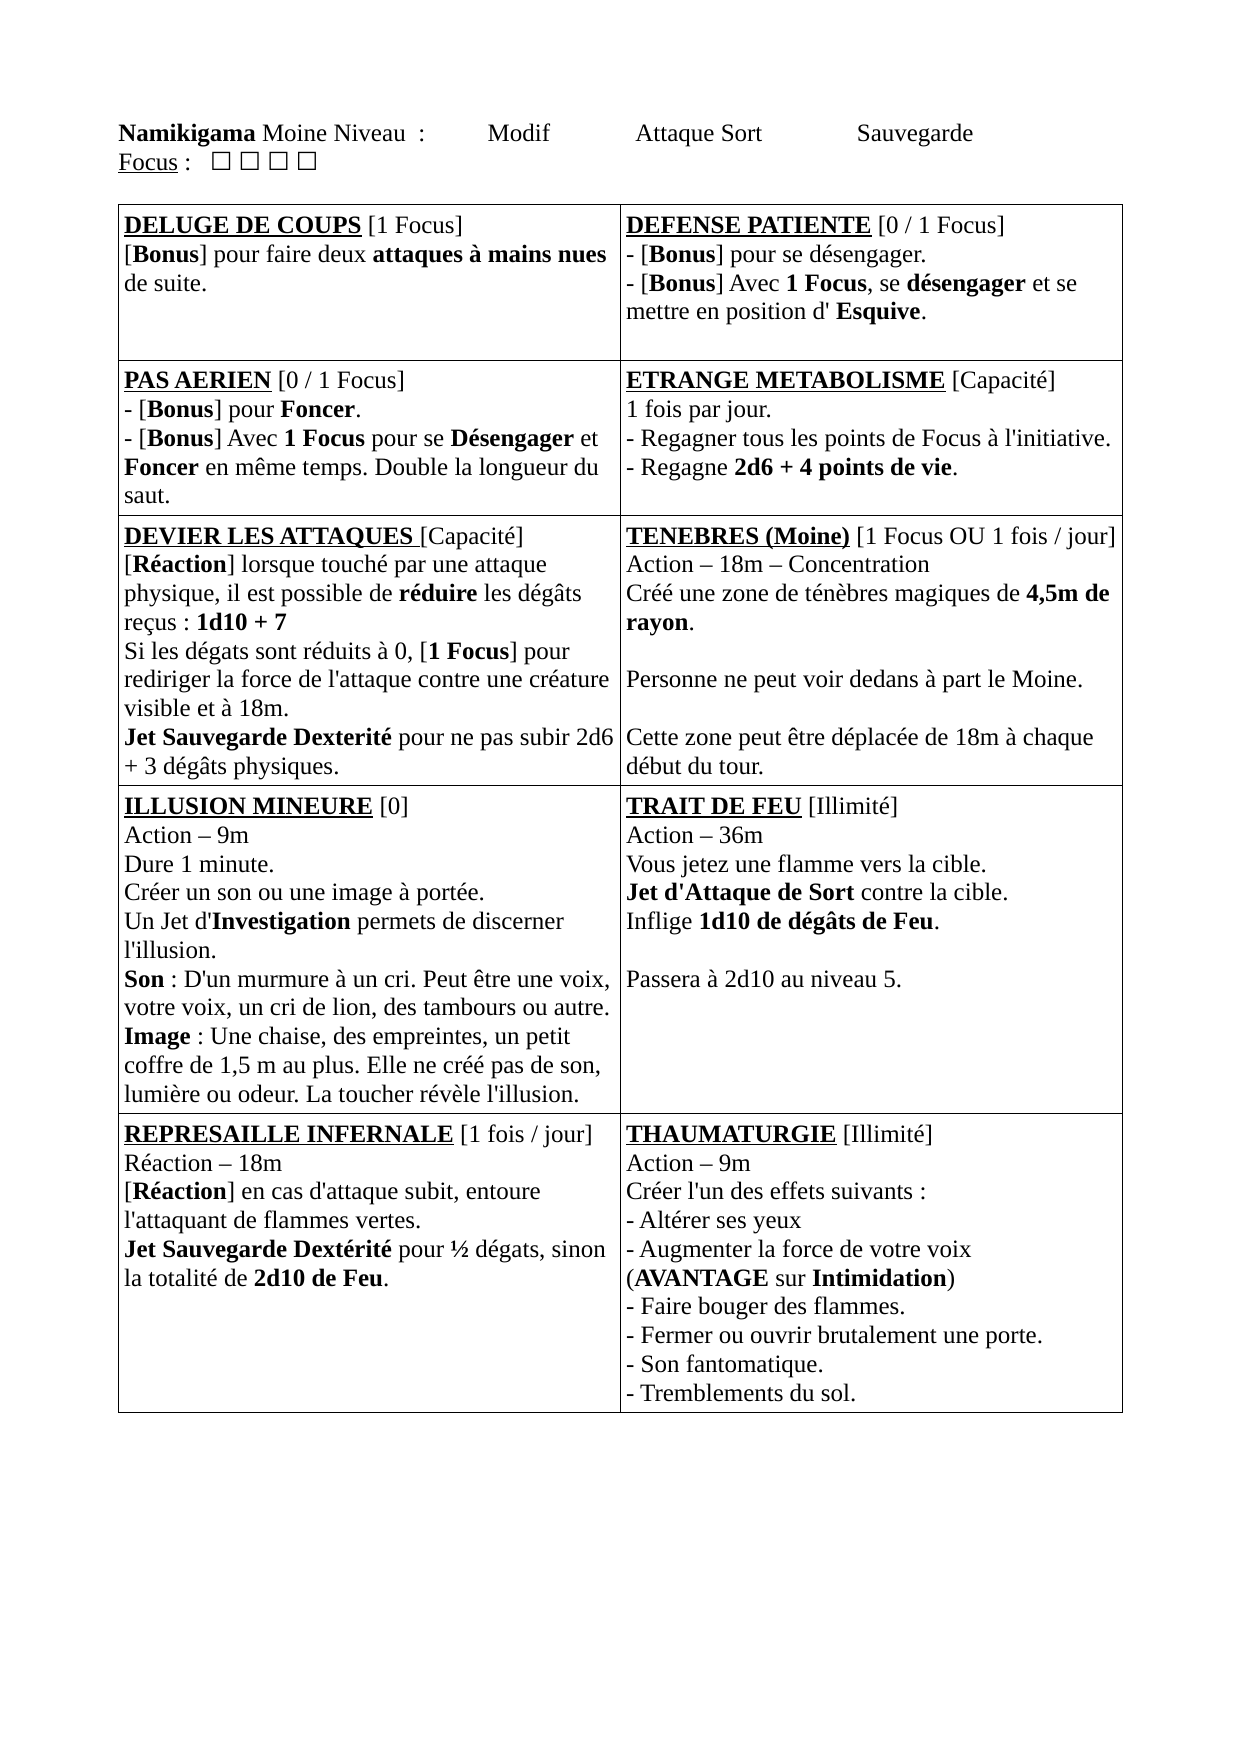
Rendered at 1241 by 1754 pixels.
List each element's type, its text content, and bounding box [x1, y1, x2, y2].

text Namikigama Moine Niveau : Modif Attaque Sort Sauvegarde [118, 118, 1122, 147]
table_cell REPRESAILLE INFERNALE [1 fois / jour] Réaction – 18m [Réaction] en cas d'attaque subit, entoure l'attaquant de flammes vertes. Jet Sauvegarde Dextérité pour ½ dégats, sinon la totalité de 2d10 de Feu. [119, 1114, 620, 1412]
table_cell PAS AERIEN [0 / 1 Focus] - [Bonus] pour Foncer. - [Bonus] Avec 1 Focus pour se Désengager et Foncer en même temps. Double la longueur du saut. [119, 361, 620, 515]
table_cell ILLUSION MINEURE [0] Action – 9m Dure 1 minute. Créer un son ou une image à portée. Un Jet d'Investigation permets de discerner l'illusion. Son : D'un murmure à un cri. Peut être une voix, votre voix, un cri de lion, des tambours ou autre. Image : Une chaise, des empreintes, un petit coffre de 1,5 m au plus. Elle ne créé pas de son, lumière ou odeur. La toucher révèle l'illusion. [119, 786, 620, 1113]
text Focus : ☐ ☐ ☐ ☐ [118, 147, 1122, 176]
table_cell TRAIT DE FEU [Illimité] Action – 36m Vous jetez une flamme vers la cible. Jet d'Attaque de Sort contre la cible. Inflige 1d10 de dégâts de Feu. Passera à 2d10 au niveau 5. [621, 786, 1122, 1113]
table_cell DEVIER LES ATTAQUES [Capacité] [Réaction] lorsque touché par une attaque physique, il est possible de réduire les dégâts reçus : 1d10 + 7 Si les dégats sont réduits à 0, [1 Focus] pour rediriger la force de l'attaque contre une créature visible et à 18m. Jet Sauvegarde Dexterité pour ne pas subir 2d6 + 3 dégâts physiques. [119, 516, 620, 785]
table_cell ETRANGE METABOLISME [Capacité] 1 fois par jour. - Regagner tous les points de Focus à l'initiative. - Regagne 2d6 + 4 points de vie. [621, 361, 1122, 515]
table_cell THAUMATURGIE [Illimité] Action – 9m Créer l'un des effets suivants : - Altérer ses yeux - Augmenter la force de votre voix (AVANTAGE sur Intimidation) - Faire bouger des flammes. - Fermer ou ouvrir brutalement une porte. - Son fantomatique. - Tremblements du sol. [621, 1114, 1122, 1412]
table_header DELUGE DE COUPS [1 Focus] [Bonus] pour faire deux attaques à mains nues de suite. [119, 205, 620, 360]
table_cell TENEBRES (Moine) [1 Focus OU 1 fois / jour] Action – 18m – Concentration Créé une zone de ténèbres magiques de 4,5m de rayon. Personne ne peut voir dedans à part le Moine. Cette zone peut être déplacée de 18m à chaque début du tour. [621, 516, 1122, 785]
table_header DEFENSE PATIENTE [0 / 1 Focus] - [Bonus] pour se désengager. - [Bonus] Avec 1 Focus, se désengager et se mettre en position d' Esquive. [621, 205, 1122, 360]
